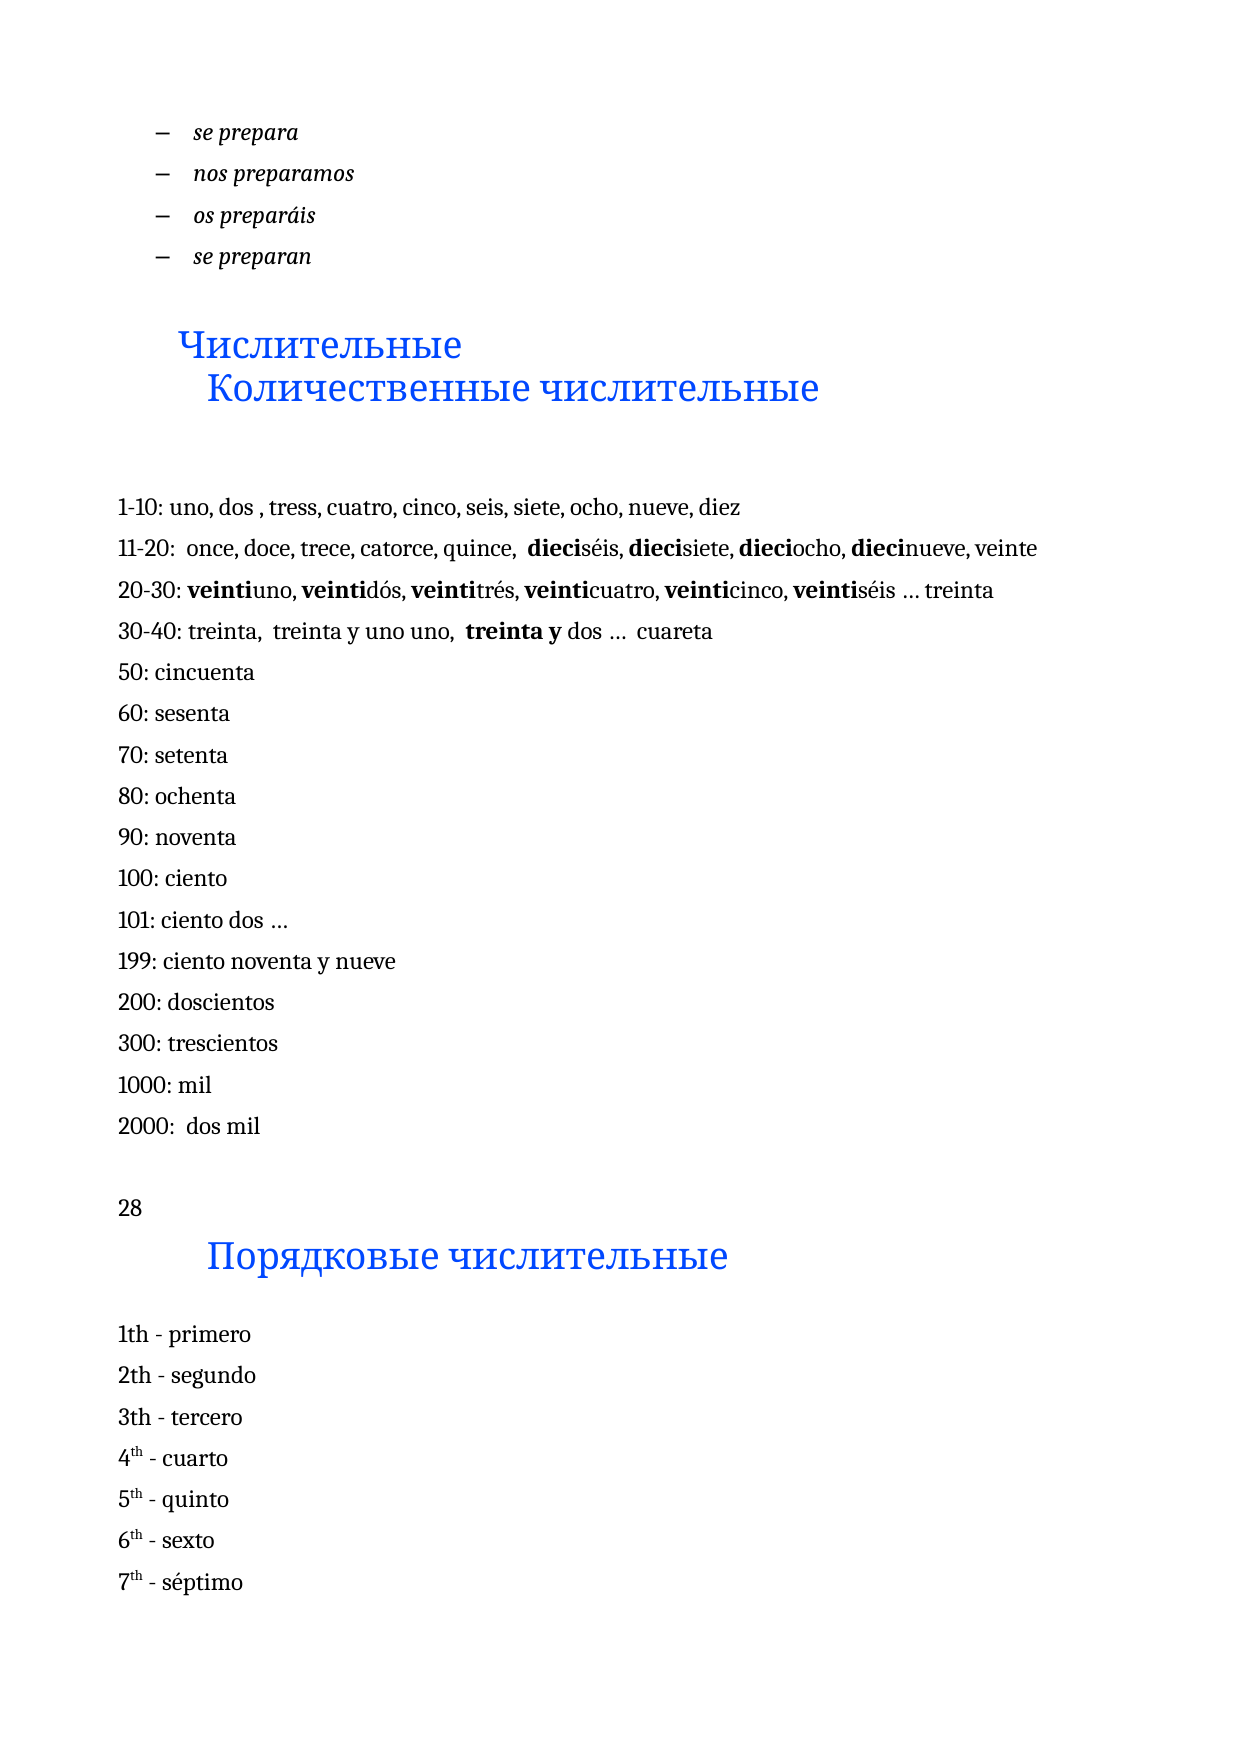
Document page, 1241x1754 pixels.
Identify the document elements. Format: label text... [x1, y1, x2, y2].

text 7th - séptimo [118, 1567, 1122, 1596]
text 1-10: uno, dos , tress, cuatro, cinco, seis, siete, ocho, nueve, diez [118, 493, 1122, 522]
list nos preparamos [156, 159, 1122, 188]
list se prepara [156, 118, 1122, 147]
text 34 [118, 1194, 1122, 1223]
text 3th - tercero [118, 1402, 1122, 1431]
text 2th - segundo [118, 1361, 1122, 1390]
text 4th - cuarto [118, 1444, 1122, 1472]
text 101: ciento dos … [118, 906, 1122, 934]
text Числительные [177, 324, 1122, 367]
text 20-30: veintiuno, veintidós, veintitrés, veinticuatro, veinticinco, veintiséis … treinta [118, 576, 1122, 604]
text 199: ciento noventa y nueve [118, 947, 1122, 976]
text 30-40: treinta, treinta y uno uno, treinta y dos … cuareta [118, 617, 1122, 646]
text 70: setenta [118, 741, 1122, 769]
text 60: sesenta [118, 699, 1122, 728]
text 5th - quinto [118, 1485, 1122, 1514]
text 100: ciento [118, 864, 1122, 893]
text Порядковые числительные [207, 1236, 1122, 1279]
text 200: doscientos [118, 988, 1122, 1017]
text Количественные числительные [207, 367, 1122, 411]
list os preparáis [156, 201, 1122, 229]
text 1th - primero [118, 1320, 1122, 1349]
text 90: noventa [118, 823, 1122, 852]
text 2000: dos mil [118, 1112, 1122, 1141]
text 80: ochenta [118, 782, 1122, 811]
list se preparan [156, 242, 1122, 271]
text 6th - sexto [118, 1526, 1122, 1555]
text 50: cincuenta [118, 658, 1122, 687]
text 1000: mil [118, 1071, 1122, 1099]
text 11-20: once, doce, trece, catorce, quince, dieciséis, diecisiete, dieciocho, diecinueve, veinte [118, 534, 1122, 563]
text 300: trescientos [118, 1029, 1122, 1058]
